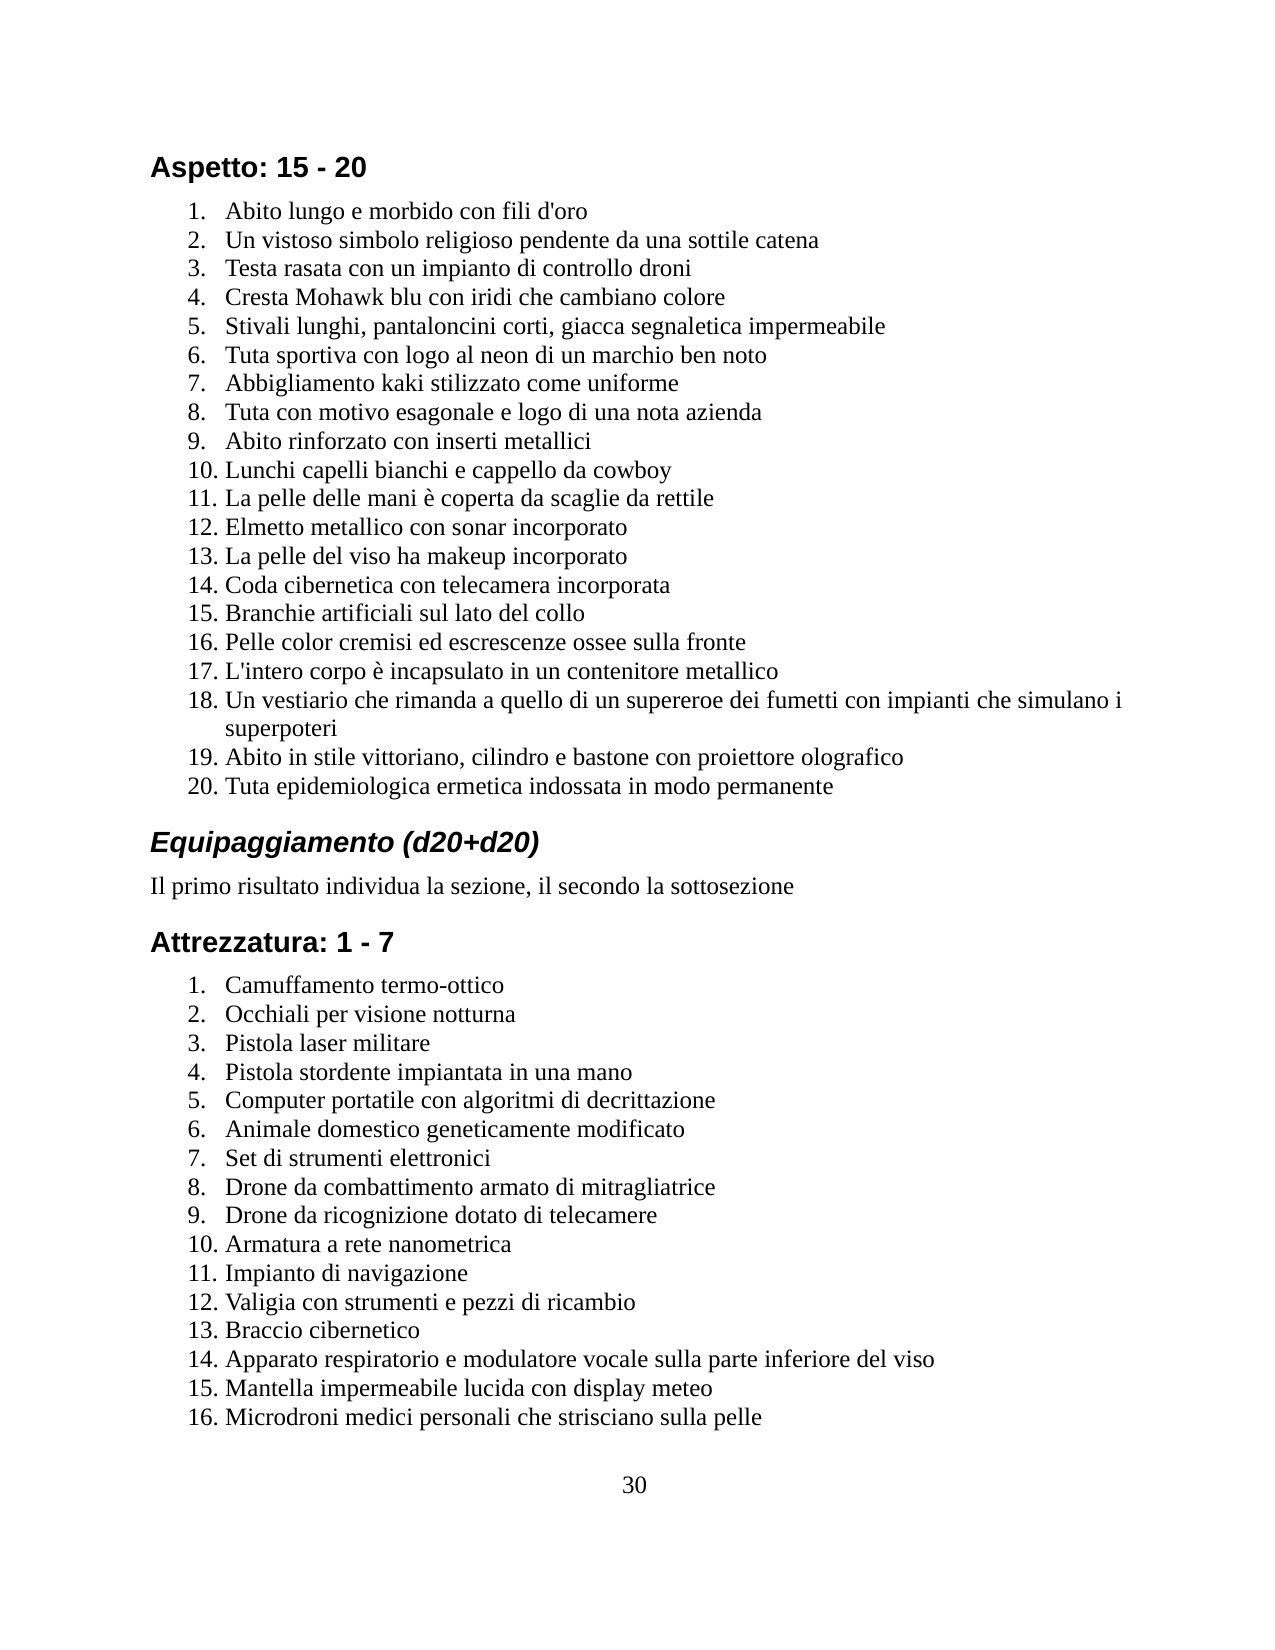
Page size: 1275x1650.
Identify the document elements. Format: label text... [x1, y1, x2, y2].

text Il primo risultato individua la sezione, il secondo la sottosezione [150, 871, 1125, 899]
list Computer portatile con algoritmi di decrittazione [187, 1086, 1125, 1114]
list Pelle color cremisi ed escrescenze ossee sulla fronte [187, 627, 1125, 656]
subtitle Aspetto: 15 - 20 [150, 150, 1125, 183]
list La pelle delle mani è coperta da scaglie da rettile [187, 483, 1125, 512]
list Braccio cibernetico [187, 1316, 1125, 1344]
list Drone da combattimento armato di mitragliatrice [187, 1172, 1125, 1201]
list Mantella impermeabile lucida con display meteo [187, 1373, 1125, 1402]
list Impianto di navigazione [187, 1258, 1125, 1287]
list Set di strumenti elettronici [187, 1143, 1125, 1172]
list Branchie artificiali sul lato del collo [187, 598, 1125, 627]
list L'intero corpo è incapsulato in un contenitore metallico [187, 656, 1125, 685]
subtitle Attrezzatura: 1 - 7 [150, 924, 1125, 958]
list Abito rinforzato con inserti metallici [187, 426, 1125, 455]
list Tuta con motivo esagonale e logo di una nota azienda [187, 397, 1125, 426]
list Un vistoso simbolo religioso pendente da una sottile catena [187, 225, 1125, 253]
list Pistola stordente impiantata in una mano [187, 1057, 1125, 1086]
list Armatura a rete nanometrica [187, 1229, 1125, 1258]
list Valigia con strumenti e pezzi di ricambio [187, 1287, 1125, 1316]
list Elmetto metallico con sonar incorporato [187, 512, 1125, 541]
list Abito in stile vittoriano, cilindro e bastone con proiettore olografico [187, 742, 1125, 771]
list Pistola laser militare [187, 1028, 1125, 1057]
list Abito lungo e morbido con fili d'oro [187, 196, 1125, 225]
list La pelle del viso ha makeup incorporato [187, 541, 1125, 570]
list Abbigliamento kaki stilizzato come uniforme [187, 368, 1125, 397]
list Cresta Mohawk blu con iridi che cambiano colore [187, 282, 1125, 311]
list Drone da ricognizione dotato di telecamere [187, 1201, 1125, 1229]
list Animale domestico geneticamente modificato [187, 1114, 1125, 1143]
list Tuta epidemiologica ermetica indossata in modo permanente [187, 771, 1125, 800]
list Apparato respiratorio e modulatore vocale sulla parte inferiore del viso [187, 1344, 1125, 1373]
subtitle Equipaggiamento (d20+d20) [150, 825, 1125, 858]
list Camuffamento termo-ottico [187, 971, 1125, 999]
list Occhiali per visione notturna [187, 999, 1125, 1028]
list Lunchi capelli bianchi e cappello da cowboy [187, 455, 1125, 483]
list Un vestiario che rimanda a quello di un supereroe dei fumetti con impianti che simulano i superpoteri [187, 685, 1125, 742]
list Tuta sportiva con logo al neon di un marchio ben noto [187, 340, 1125, 368]
list Coda cibernetica con telecamera incorporata [187, 570, 1125, 598]
list Testa rasata con un impianto di controllo droni [187, 253, 1125, 282]
list Microdroni medici personali che strisciano sulla pelle [187, 1402, 1125, 1431]
list Stivali lunghi, pantaloncini corti, giacca segnaletica impermeabile [187, 311, 1125, 340]
